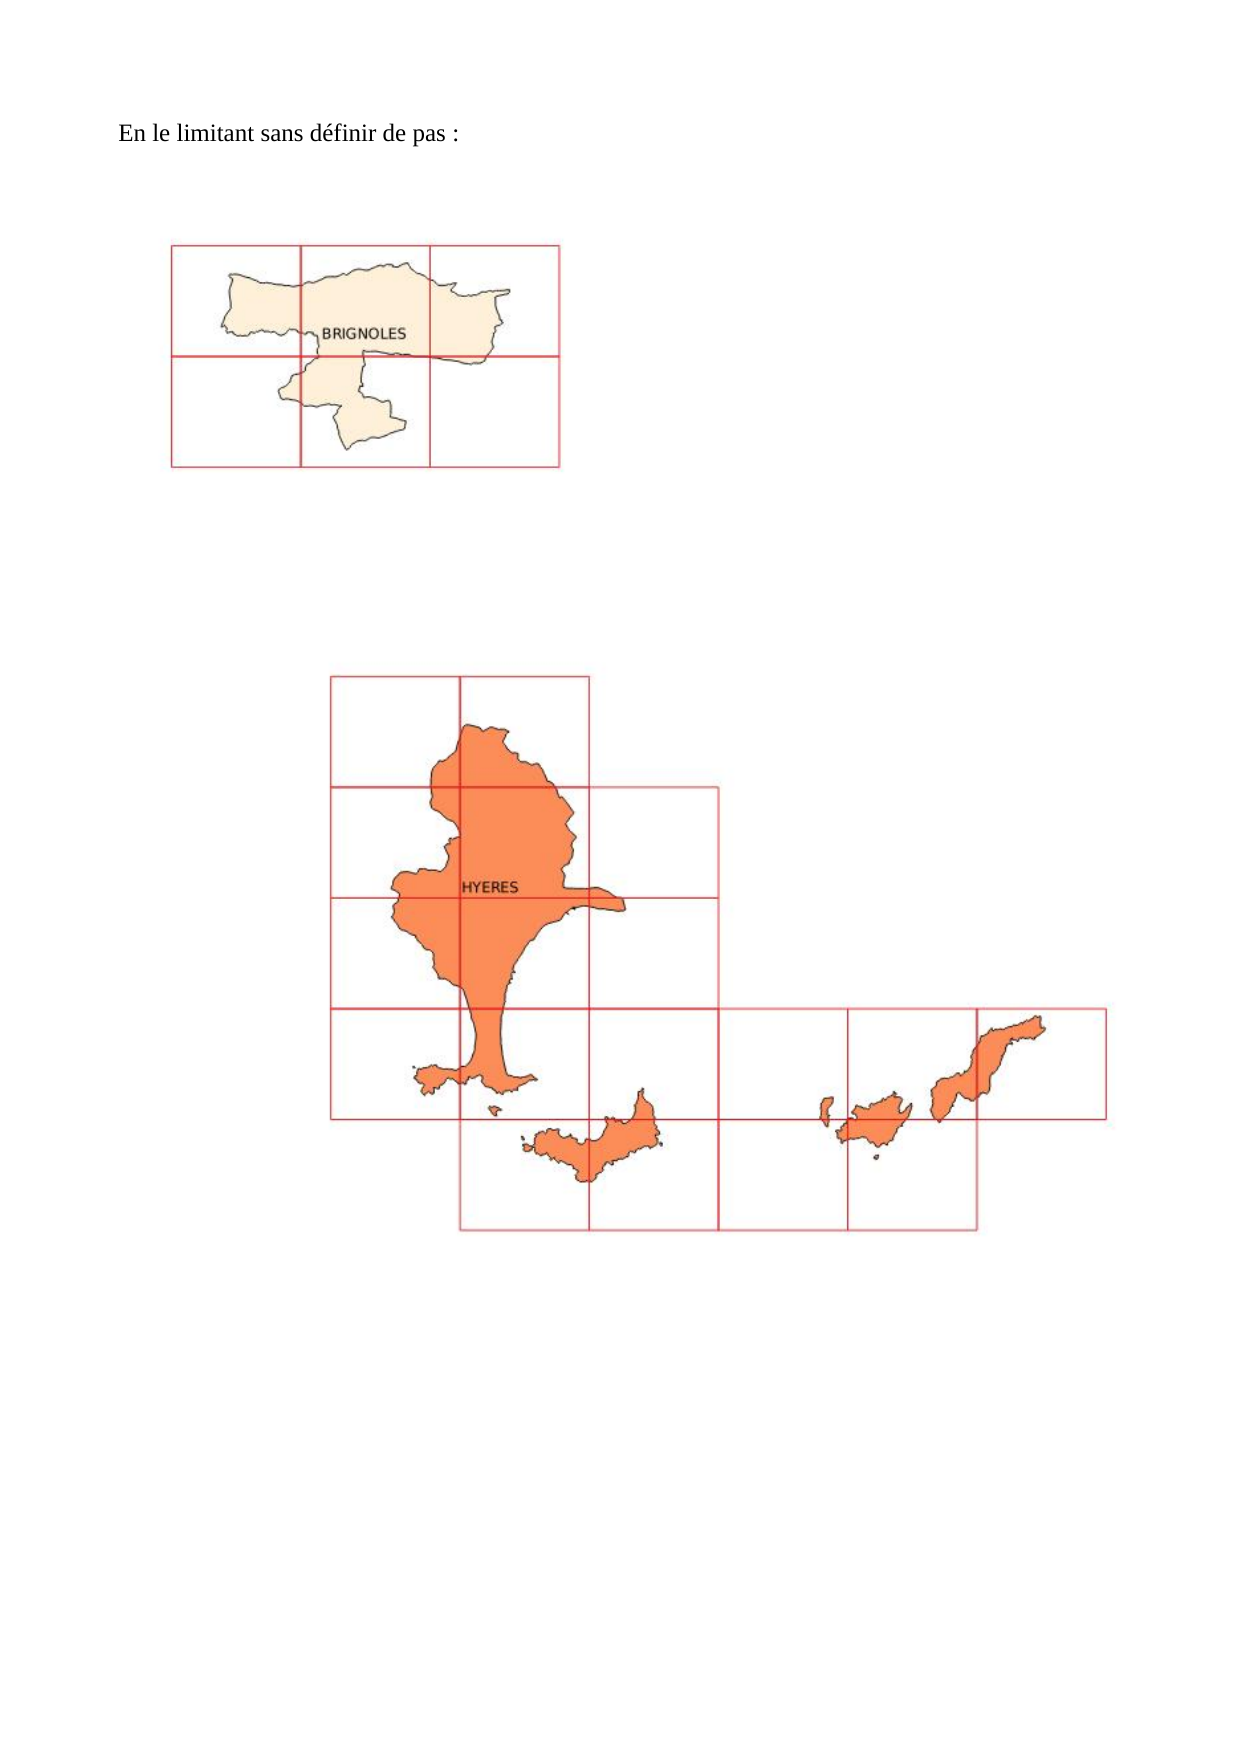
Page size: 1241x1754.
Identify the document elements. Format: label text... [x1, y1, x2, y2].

text En le limitant sans définir de pas : [118, 118, 1122, 147]
picture [118, 175, 1123, 1351]
